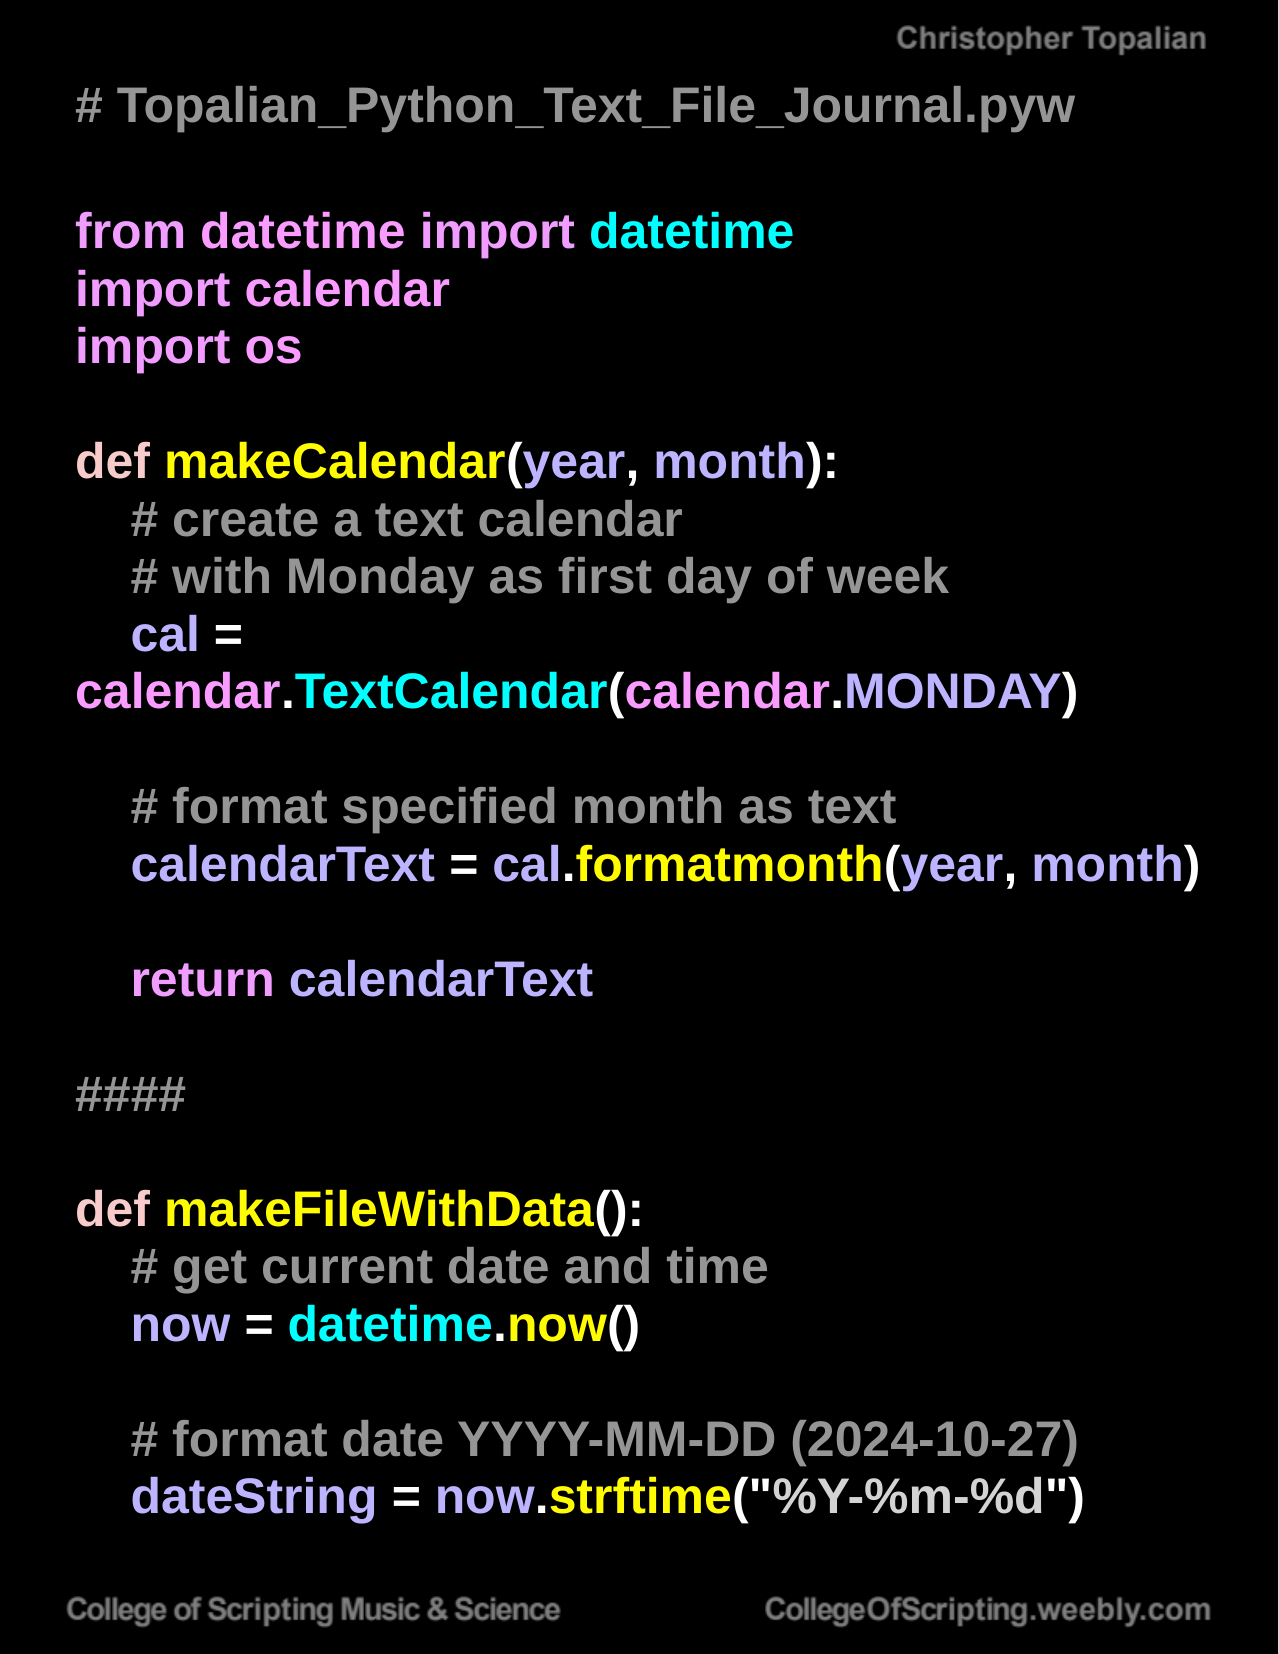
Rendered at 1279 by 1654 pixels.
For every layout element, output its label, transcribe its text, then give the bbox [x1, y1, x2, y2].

text from datetime import datetime [75, 202, 1203, 259]
text def makeFileWithData(): [75, 1179, 1203, 1237]
text # create a text calendar [75, 489, 1203, 547]
text cal = calendar.TextCalendar(calendar.MONDAY) [75, 604, 1203, 719]
text dateString = now.strftime("%Y-%m-%d") [75, 1467, 1203, 1524]
text now = datetime.now() [75, 1294, 1203, 1352]
text #### [75, 1064, 1203, 1122]
text return calendarText [75, 949, 1203, 1007]
text import os [75, 317, 1203, 374]
text import calendar [75, 259, 1203, 317]
text # format specified month as text [75, 777, 1203, 834]
text # format date YYYY-MM-DD (2024-10-27) [75, 1409, 1203, 1467]
text # Topalian_Python_Text_File_Journal.pyw [75, 75, 1203, 132]
text # with Monday as first day of week [75, 547, 1203, 604]
text def makeCalendar(year, month): [75, 432, 1203, 489]
text calendarText = cal.formatmonth(year, month) [75, 834, 1203, 892]
text # get current date and time [75, 1237, 1203, 1294]
